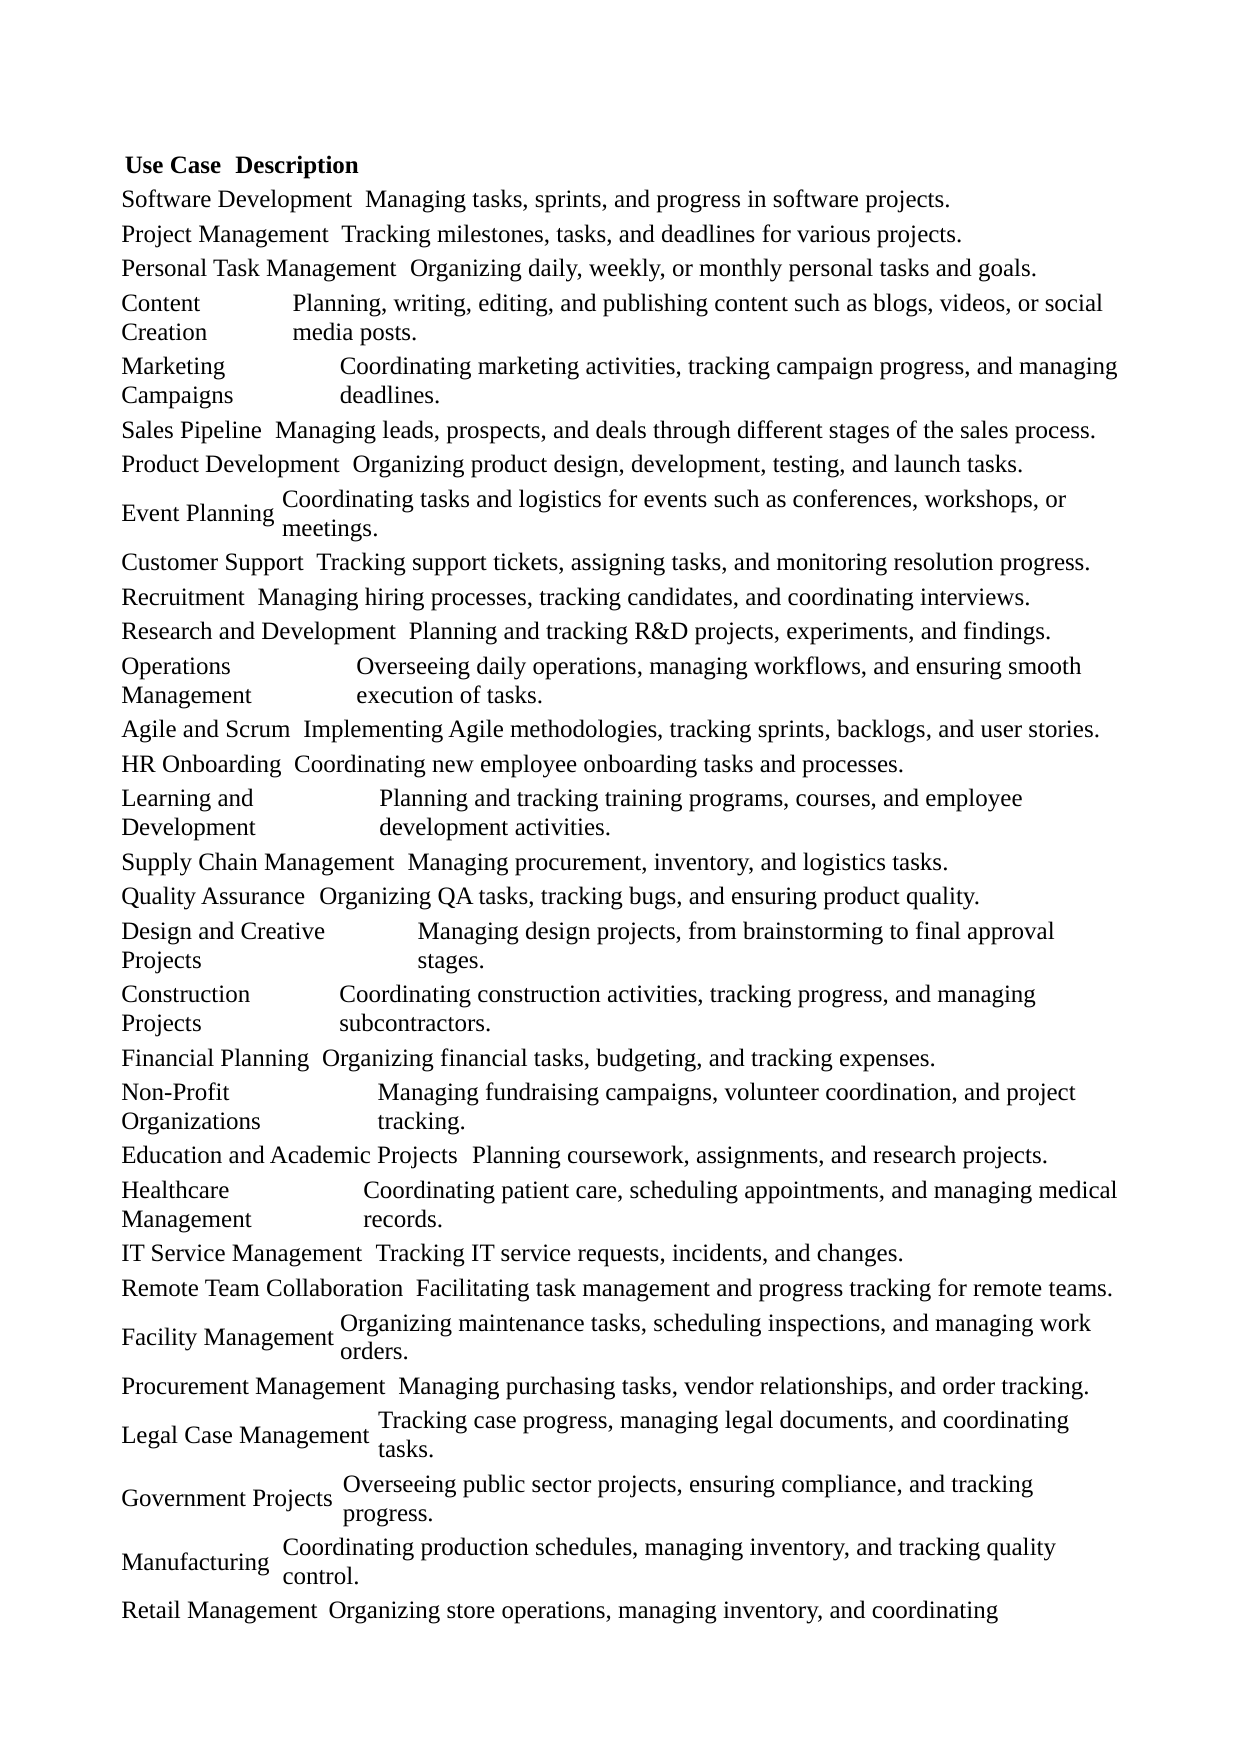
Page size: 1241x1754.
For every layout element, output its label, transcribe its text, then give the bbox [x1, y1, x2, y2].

table_header Managing tasks, sprints, and progress in software projects. [362, 181, 964, 216]
table_header Research and Development [118, 614, 406, 648]
table_header Use Case [118, 147, 227, 181]
table_header Planning, writing, editing, and publishing content such as blogs, videos, or social media posts. [289, 285, 1122, 348]
table_header Managing leads, prospects, and deals through different stages of the sales process. [272, 412, 1109, 446]
table_header Agile and Scrum [118, 711, 300, 746]
table_header Manufacturing [118, 1529, 279, 1593]
table_header Tracking case progress, managing legal documents, and coordinating tasks. [375, 1403, 1122, 1466]
table_header Procurement Management [118, 1368, 395, 1403]
table_header Facilitating task management and progress tracking for remote teams. [413, 1270, 1122, 1305]
table_header Project Management [118, 216, 338, 251]
table_header Remote Team Collaboration [118, 1270, 413, 1305]
table_header Coordinating patient care, scheduling appointments, and managing medical records. [360, 1172, 1122, 1236]
table_header Implementing Agile methodologies, tracking sprints, backlogs, and user stories. [300, 711, 1114, 746]
table_header Education and Academic Projects [118, 1138, 469, 1172]
table_header Healthcare Management [118, 1172, 360, 1236]
table_header Planning coursework, assignments, and research projects. [469, 1138, 1061, 1172]
table_header Coordinating new employee onboarding tasks and processes. [291, 746, 917, 781]
table_header Event Planning [118, 481, 279, 544]
table_header Content Creation [118, 285, 289, 348]
table_header Quality Assurance [118, 879, 316, 913]
table_header Design and Creative Projects [118, 913, 414, 976]
table_header Overseeing daily operations, managing workflows, and ensuring smooth execution of tasks. [353, 648, 1122, 711]
table_header Managing design projects, from brainstorming to final approval stages. [415, 913, 1122, 976]
table_header Coordinating tasks and logistics for events such as conferences, workshops, or meetings. [279, 481, 1122, 544]
table_header Planning and tracking R&D projects, experiments, and findings. [406, 614, 1064, 648]
table_header IT Service Management [118, 1236, 372, 1270]
table_header Operations Management [118, 648, 353, 711]
table_header Organizing financial tasks, budgeting, and tracking expenses. [319, 1040, 948, 1074]
table_header Organizing store operations, managing inventory, and coordinating [325, 1593, 1122, 1627]
table_header Overseeing public sector projects, ensuring compliance, and tracking progress. [340, 1466, 1122, 1529]
table_header Tracking IT service requests, incidents, and changes. [373, 1236, 917, 1270]
table_header Product Development [118, 446, 349, 481]
table_header Construction Projects [118, 976, 336, 1040]
table_header Customer Support [118, 544, 313, 579]
table_header Facility Management [118, 1305, 337, 1368]
table_header Software Development [118, 181, 362, 216]
table_header Coordinating construction activities, tracking progress, and managing subcontractors. [336, 976, 1122, 1040]
table_header Description [227, 147, 367, 181]
table_header Recruitment [118, 579, 254, 613]
table_header Sales Pipeline [118, 412, 272, 446]
table_header Organizing QA tasks, tracking bugs, and ensuring product quality. [316, 879, 994, 913]
table_header Coordinating production schedules, managing inventory, and tracking quality control. [279, 1529, 1122, 1593]
table_header Financial Planning [118, 1040, 319, 1074]
table_header Legal Case Management [118, 1403, 375, 1466]
table_header Organizing product design, development, testing, and launch tasks. [350, 446, 1036, 481]
table_header Managing purchasing tasks, vendor relationships, and order tracking. [395, 1368, 1102, 1403]
table_header Supply Chain Management [118, 844, 404, 878]
table_header Managing fundraising campaigns, volunteer coordination, and project tracking. [375, 1074, 1122, 1138]
table_header Organizing daily, weekly, or monthly personal tasks and goals. [407, 251, 1053, 285]
table_header Managing hiring processes, tracking candidates, and coordinating interviews. [254, 579, 1043, 613]
table_header Government Projects [118, 1466, 340, 1529]
table_header Organizing maintenance tasks, scheduling inspections, and managing work orders. [337, 1305, 1122, 1368]
table_header Managing procurement, inventory, and logistics tasks. [404, 844, 963, 878]
table_header Tracking support tickets, assigning tasks, and monitoring resolution progress. [313, 544, 1104, 579]
table_header Tracking milestones, tasks, and deadlines for various projects. [338, 216, 975, 251]
table_header Learning and Development [118, 781, 376, 844]
table_header Marketing Campaigns [118, 349, 337, 412]
table_header Non-Profit Organizations [118, 1074, 374, 1138]
table_header Personal Task Management [118, 251, 407, 285]
table_header Planning and tracking training programs, courses, and employee development activities. [376, 781, 1122, 844]
table_header Coordinating marketing activities, tracking campaign progress, and managing deadlines. [337, 349, 1122, 412]
table_header Retail Management [118, 1593, 325, 1627]
table_header HR Onboarding [118, 746, 291, 781]
